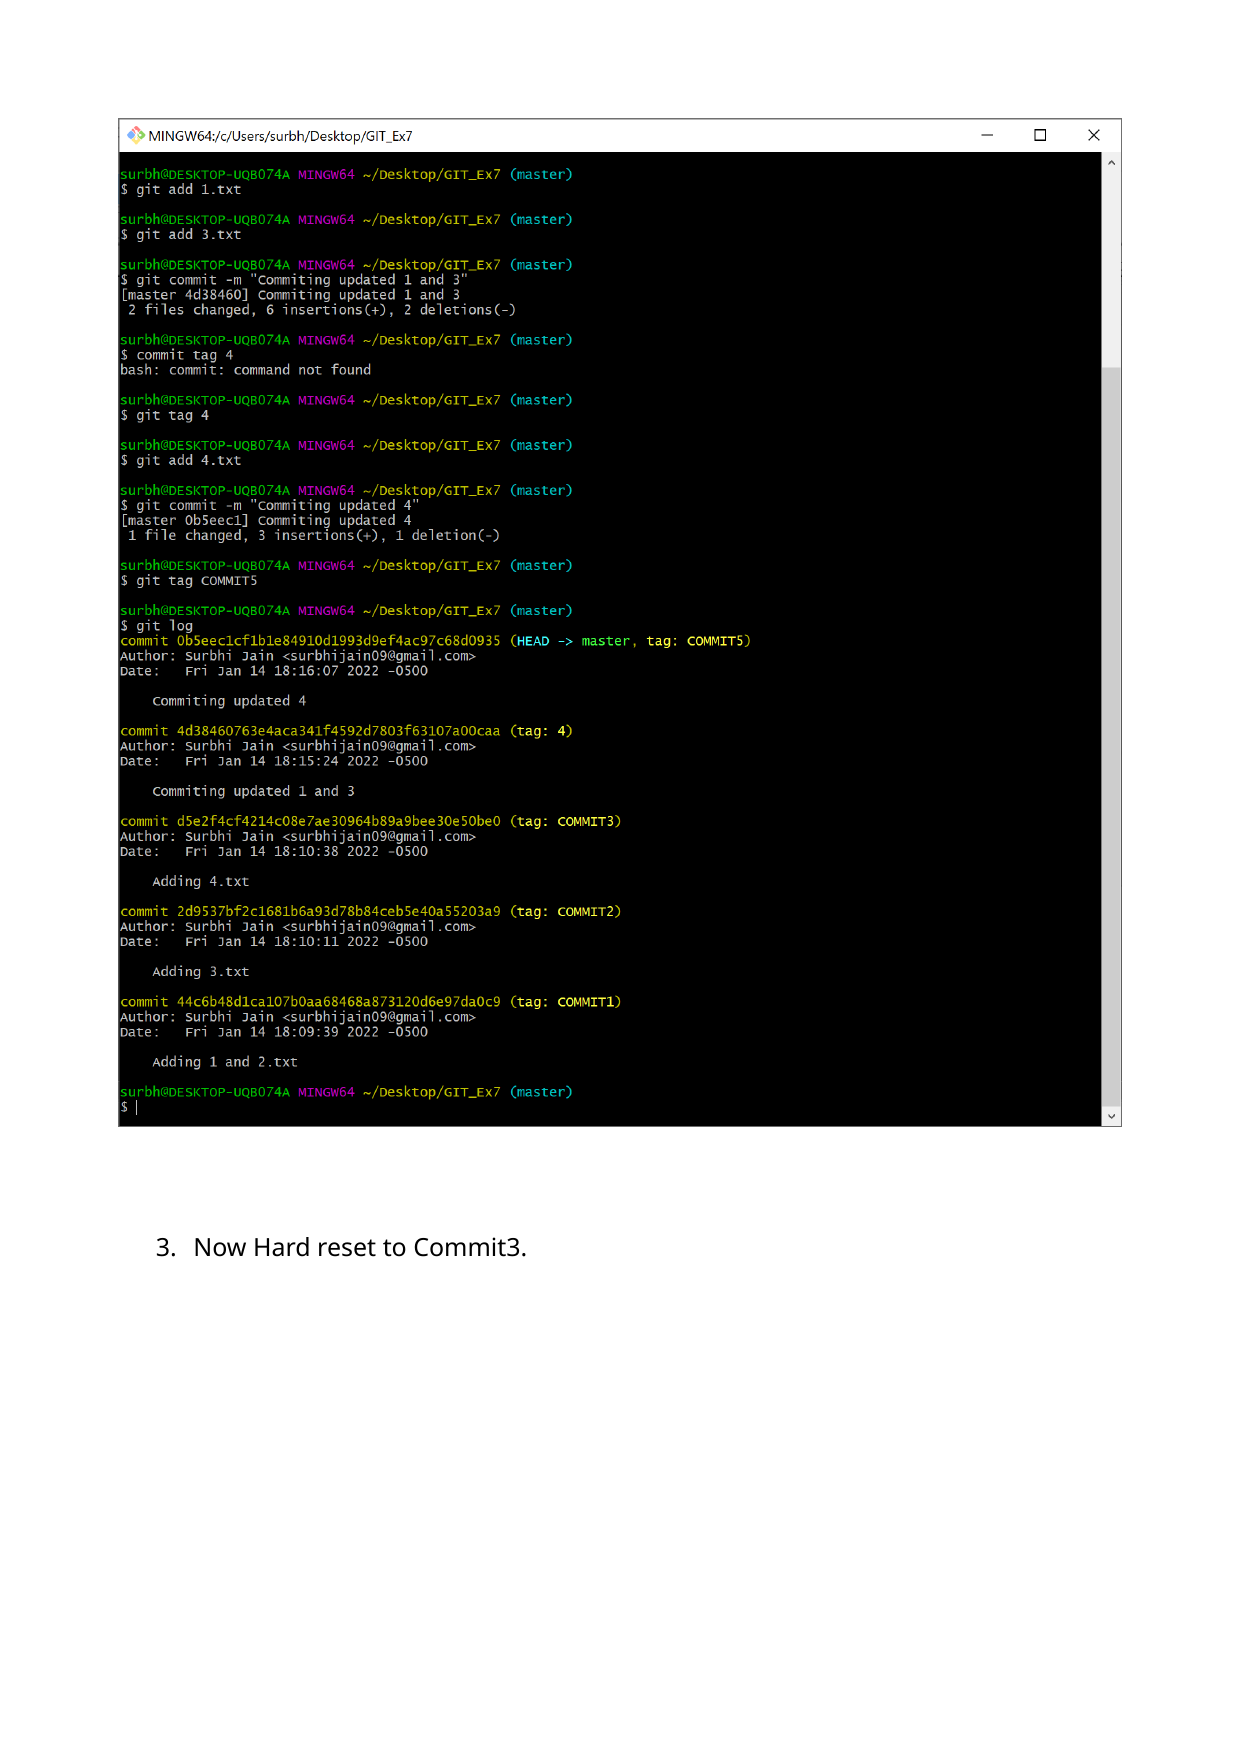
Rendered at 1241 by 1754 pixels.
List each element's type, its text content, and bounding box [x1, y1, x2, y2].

picture [118, 118, 1122, 1127]
list Now Hard reset to Commit3. [156, 1229, 1122, 1263]
